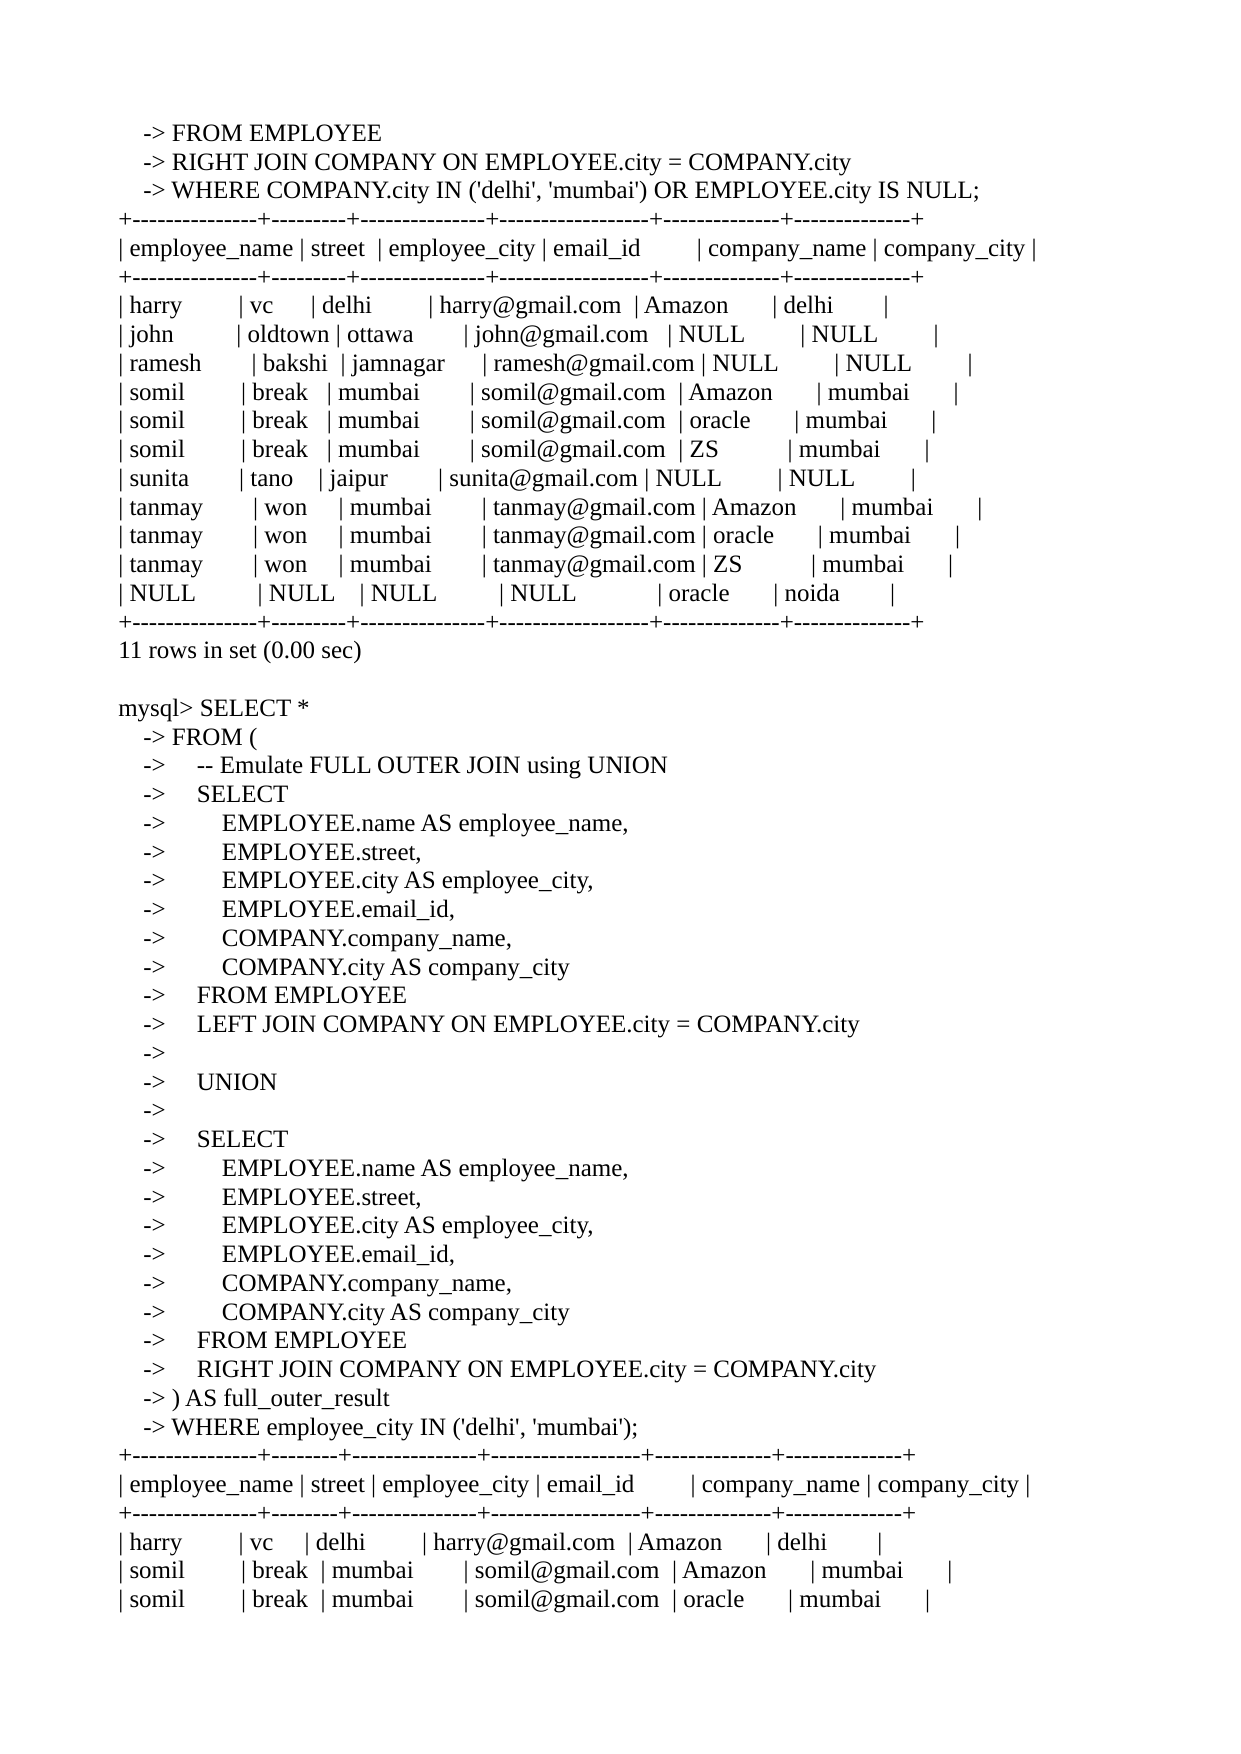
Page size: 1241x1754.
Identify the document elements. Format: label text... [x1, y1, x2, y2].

text +---------------+--------+---------------+------------------+--------------+--------------+ [118, 1441, 1122, 1469]
text | sunita | tano | jaipur | sunita@gmail.com | NULL | NULL | [118, 463, 1122, 492]
text | somil | break | mumbai | somil@gmail.com | Amazon | mumbai | [118, 377, 1122, 406]
text -> ) AS full_outer_result [118, 1383, 1122, 1412]
text -> [118, 1038, 1122, 1067]
text mysql> SELECT * [118, 693, 1122, 722]
text -> COMPANY.company_name, [118, 1268, 1122, 1297]
text -> EMPLOYEE.email_id, [118, 1239, 1122, 1268]
text | harry | vc | delhi | harry@gmail.com | Amazon | delhi | [118, 291, 1122, 319]
text -> EMPLOYEE.city AS employee_city, [118, 866, 1122, 894]
text | somil | break | mumbai | somil@gmail.com | Amazon | mumbai | [118, 1556, 1122, 1584]
text -> -- Emulate FULL OUTER JOIN using UNION [118, 751, 1122, 779]
text -> EMPLOYEE.name AS employee_name, [118, 808, 1122, 837]
text +---------------+---------+---------------+------------------+--------------+--------------+ [118, 262, 1122, 291]
text -> FROM ( [118, 722, 1122, 751]
text -> COMPANY.city AS company_city [118, 952, 1122, 981]
text | employee_name | street | employee_city | email_id | company_name | company_city | [118, 1469, 1122, 1498]
text +---------------+---------+---------------+------------------+--------------+--------------+ [118, 607, 1122, 636]
text | tanmay | won | mumbai | tanmay@gmail.com | Amazon | mumbai | [118, 492, 1122, 521]
text -> FROM EMPLOYEE [118, 1326, 1122, 1354]
text -> UNION [118, 1067, 1122, 1096]
text -> LEFT JOIN COMPANY ON EMPLOYEE.city = COMPANY.city [118, 1009, 1122, 1038]
text | somil | break | mumbai | somil@gmail.com | ZS | mumbai | [118, 434, 1122, 463]
text +---------------+--------+---------------+------------------+--------------+--------------+ [118, 1498, 1122, 1527]
text | tanmay | won | mumbai | tanmay@gmail.com | oracle | mumbai | [118, 521, 1122, 549]
text | somil | break | mumbai | somil@gmail.com | oracle | mumbai | [118, 1584, 1122, 1613]
text -> WHERE COMPANY.city IN ('delhi', 'mumbai') OR EMPLOYEE.city IS NULL; [118, 176, 1122, 204]
text -> WHERE employee_city IN ('delhi', 'mumbai'); [118, 1412, 1122, 1441]
text -> SELECT [118, 1124, 1122, 1153]
text | NULL | NULL | NULL | NULL | oracle | noida | [118, 578, 1122, 607]
text -> EMPLOYEE.city AS employee_city, [118, 1211, 1122, 1239]
text | harry | vc | delhi | harry@gmail.com | Amazon | delhi | [118, 1527, 1122, 1556]
text -> COMPANY.company_name, [118, 923, 1122, 952]
text 11 rows in set (0.00 sec) [118, 636, 1122, 664]
text | tanmay | won | mumbai | tanmay@gmail.com | ZS | mumbai | [118, 549, 1122, 578]
text -> EMPLOYEE.street, [118, 837, 1122, 866]
text -> SELECT [118, 779, 1122, 808]
text -> RIGHT JOIN COMPANY ON EMPLOYEE.city = COMPANY.city [118, 1354, 1122, 1383]
text | john | oldtown | ottawa | john@gmail.com | NULL | NULL | [118, 319, 1122, 348]
text -> [118, 1096, 1122, 1124]
text -> FROM EMPLOYEE [118, 981, 1122, 1009]
text -> EMPLOYEE.street, [118, 1182, 1122, 1211]
text -> RIGHT JOIN COMPANY ON EMPLOYEE.city = COMPANY.city [118, 147, 1122, 176]
text -> EMPLOYEE.name AS employee_name, [118, 1153, 1122, 1182]
text | employee_name | street | employee_city | email_id | company_name | company_city | [118, 233, 1122, 262]
text | ramesh | bakshi | jamnagar | ramesh@gmail.com | NULL | NULL | [118, 348, 1122, 377]
text | somil | break | mumbai | somil@gmail.com | oracle | mumbai | [118, 406, 1122, 434]
text +---------------+---------+---------------+------------------+--------------+--------------+ [118, 204, 1122, 233]
text -> EMPLOYEE.email_id, [118, 894, 1122, 923]
text -> COMPANY.city AS company_city [118, 1297, 1122, 1326]
text -> FROM EMPLOYEE [118, 118, 1122, 147]
